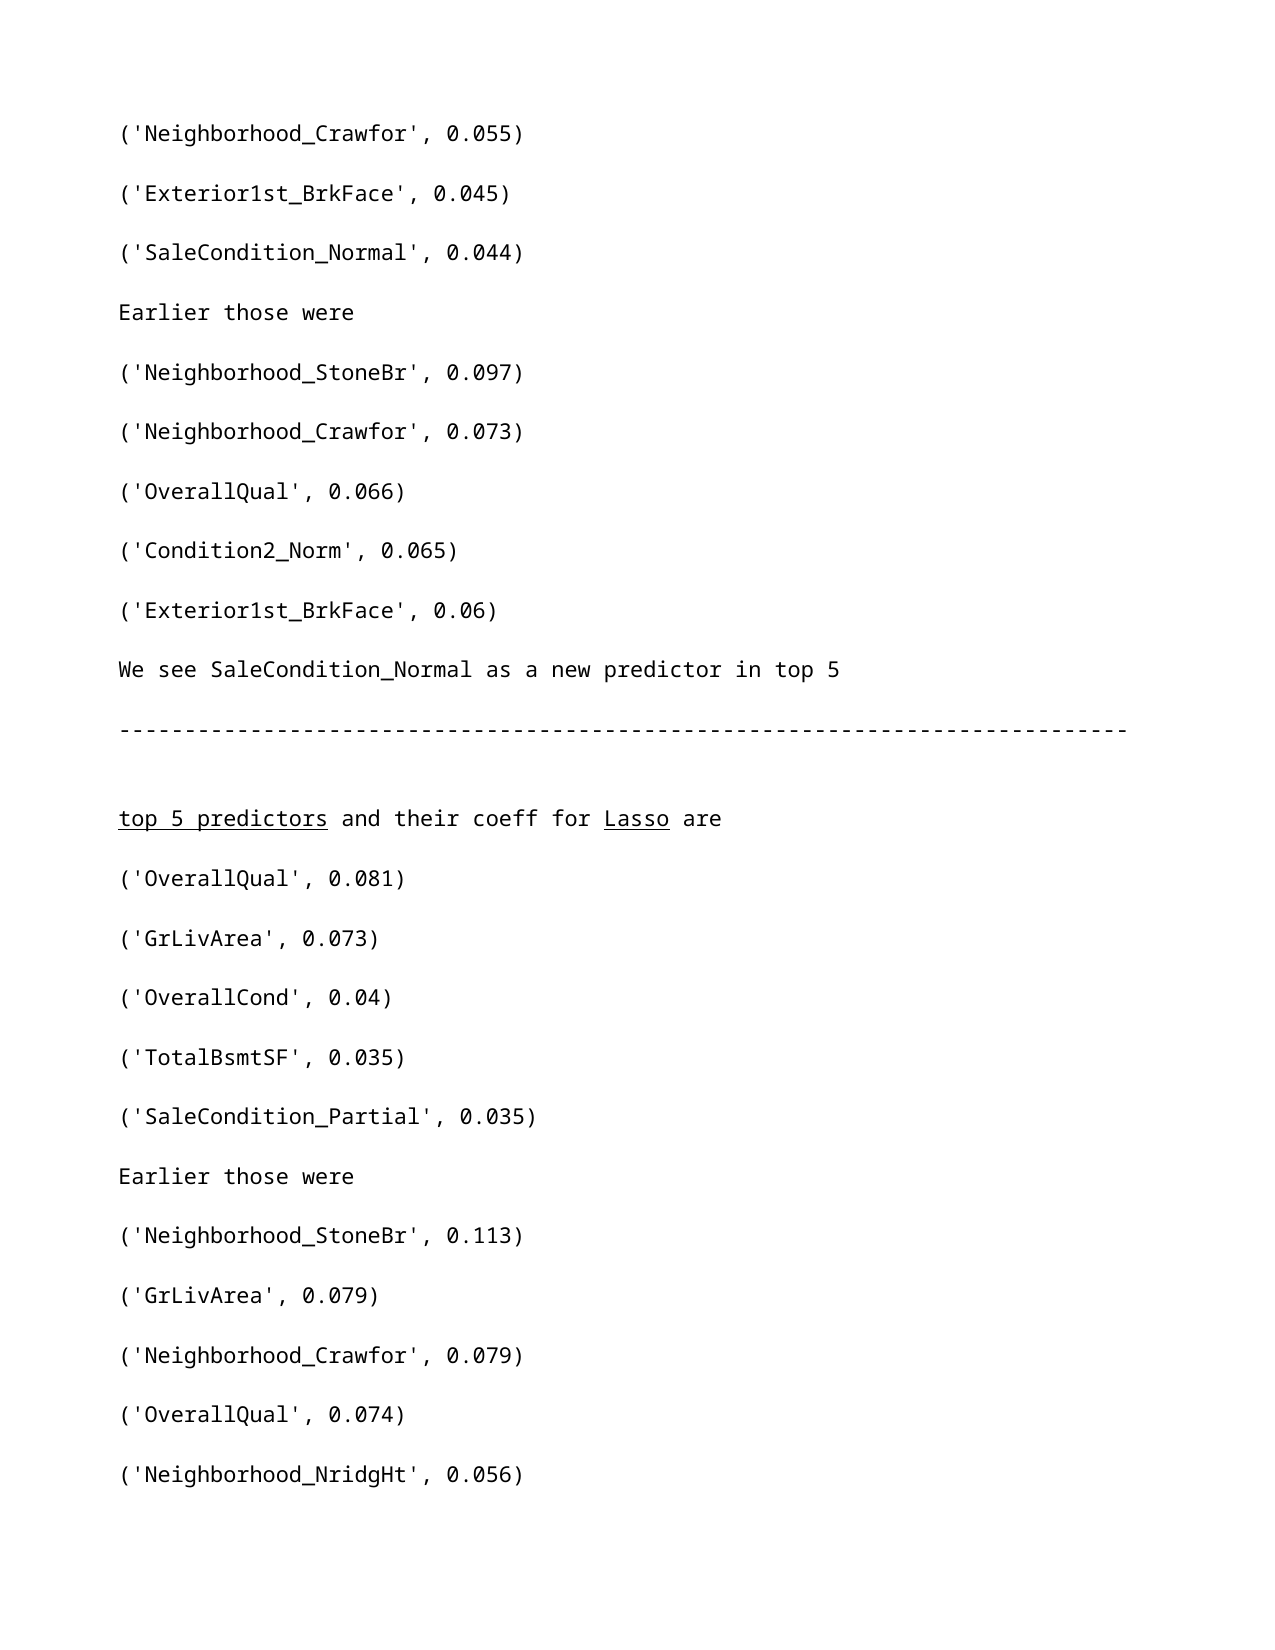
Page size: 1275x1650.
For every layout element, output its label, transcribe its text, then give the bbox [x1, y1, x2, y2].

text ('Exterior1st_BrkFace', 0.06) [118, 595, 1157, 624]
text ('GrLivArea', 0.079) [118, 1280, 1157, 1310]
text top 5 predictors and their coeff for Lasso are [118, 803, 1157, 833]
text ('Exterior1st_BrkFace', 0.045) [118, 178, 1157, 207]
text We see SaleCondition_Normal as a new predictor in top 5 [118, 654, 1157, 684]
text ('OverallCond', 0.04) [118, 982, 1157, 1012]
text ('OverallQual', 0.081) [118, 863, 1157, 893]
text Earlier those were [118, 1161, 1157, 1191]
text ('Condition2_Norm', 0.065) [118, 535, 1157, 565]
text ('TotalBsmtSF', 0.035) [118, 1042, 1157, 1071]
text ('Neighborhood_StoneBr', 0.113) [118, 1220, 1157, 1250]
text ('SaleCondition_Normal', 0.044) [118, 237, 1157, 267]
text ----------------------------------------------------------------------------- [118, 714, 1157, 744]
text ('Neighborhood_Crawfor', 0.073) [118, 416, 1157, 446]
text ('OverallQual', 0.066) [118, 476, 1157, 505]
text ('SaleCondition_Partial', 0.035) [118, 1101, 1157, 1131]
text ('Neighborhood_Crawfor', 0.079) [118, 1339, 1157, 1369]
text ('OverallQual', 0.074) [118, 1399, 1157, 1429]
text ('Neighborhood_NridgHt', 0.056) [118, 1459, 1157, 1488]
text ('GrLivArea', 0.073) [118, 922, 1157, 952]
text Earlier those were [118, 297, 1157, 327]
text ('Neighborhood_Crawfor', 0.055) [118, 118, 1157, 148]
text ('Neighborhood_StoneBr', 0.097) [118, 356, 1157, 386]
